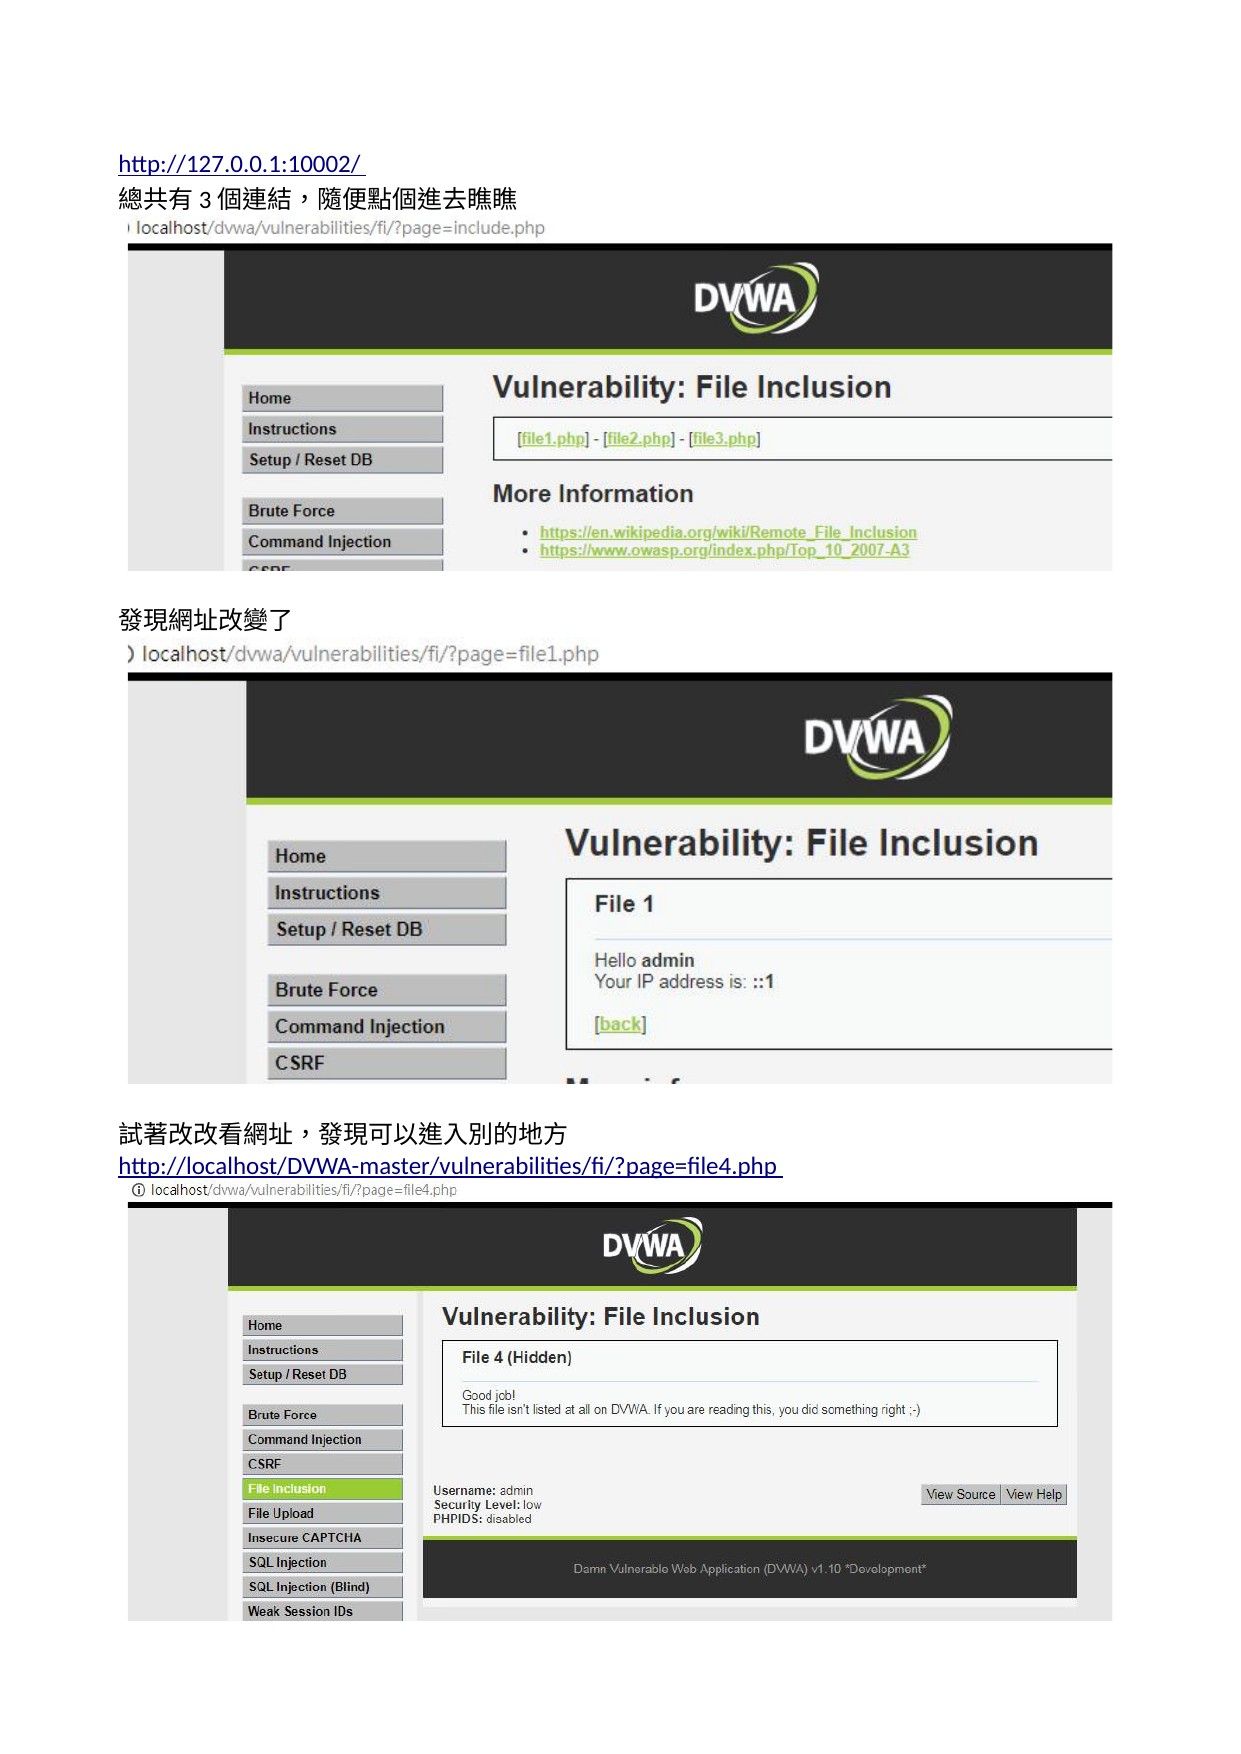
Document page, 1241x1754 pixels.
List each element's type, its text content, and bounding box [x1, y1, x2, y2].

picture [127, 215, 1113, 571]
picture [127, 1180, 1113, 1621]
text 試著改改看網址，發現可以進入別的地方 [118, 1114, 1122, 1150]
text 發現網址改變了 [118, 601, 1122, 637]
picture [127, 637, 1113, 1084]
text http://localhost/DVWA-master/vulnerabilities/fi/?page=file4.php [118, 1150, 1122, 1181]
text 總共有 3 個連結，隨便點個進去瞧瞧 [118, 179, 1122, 215]
text http://127.0.0.1:10002/ [118, 149, 1122, 179]
